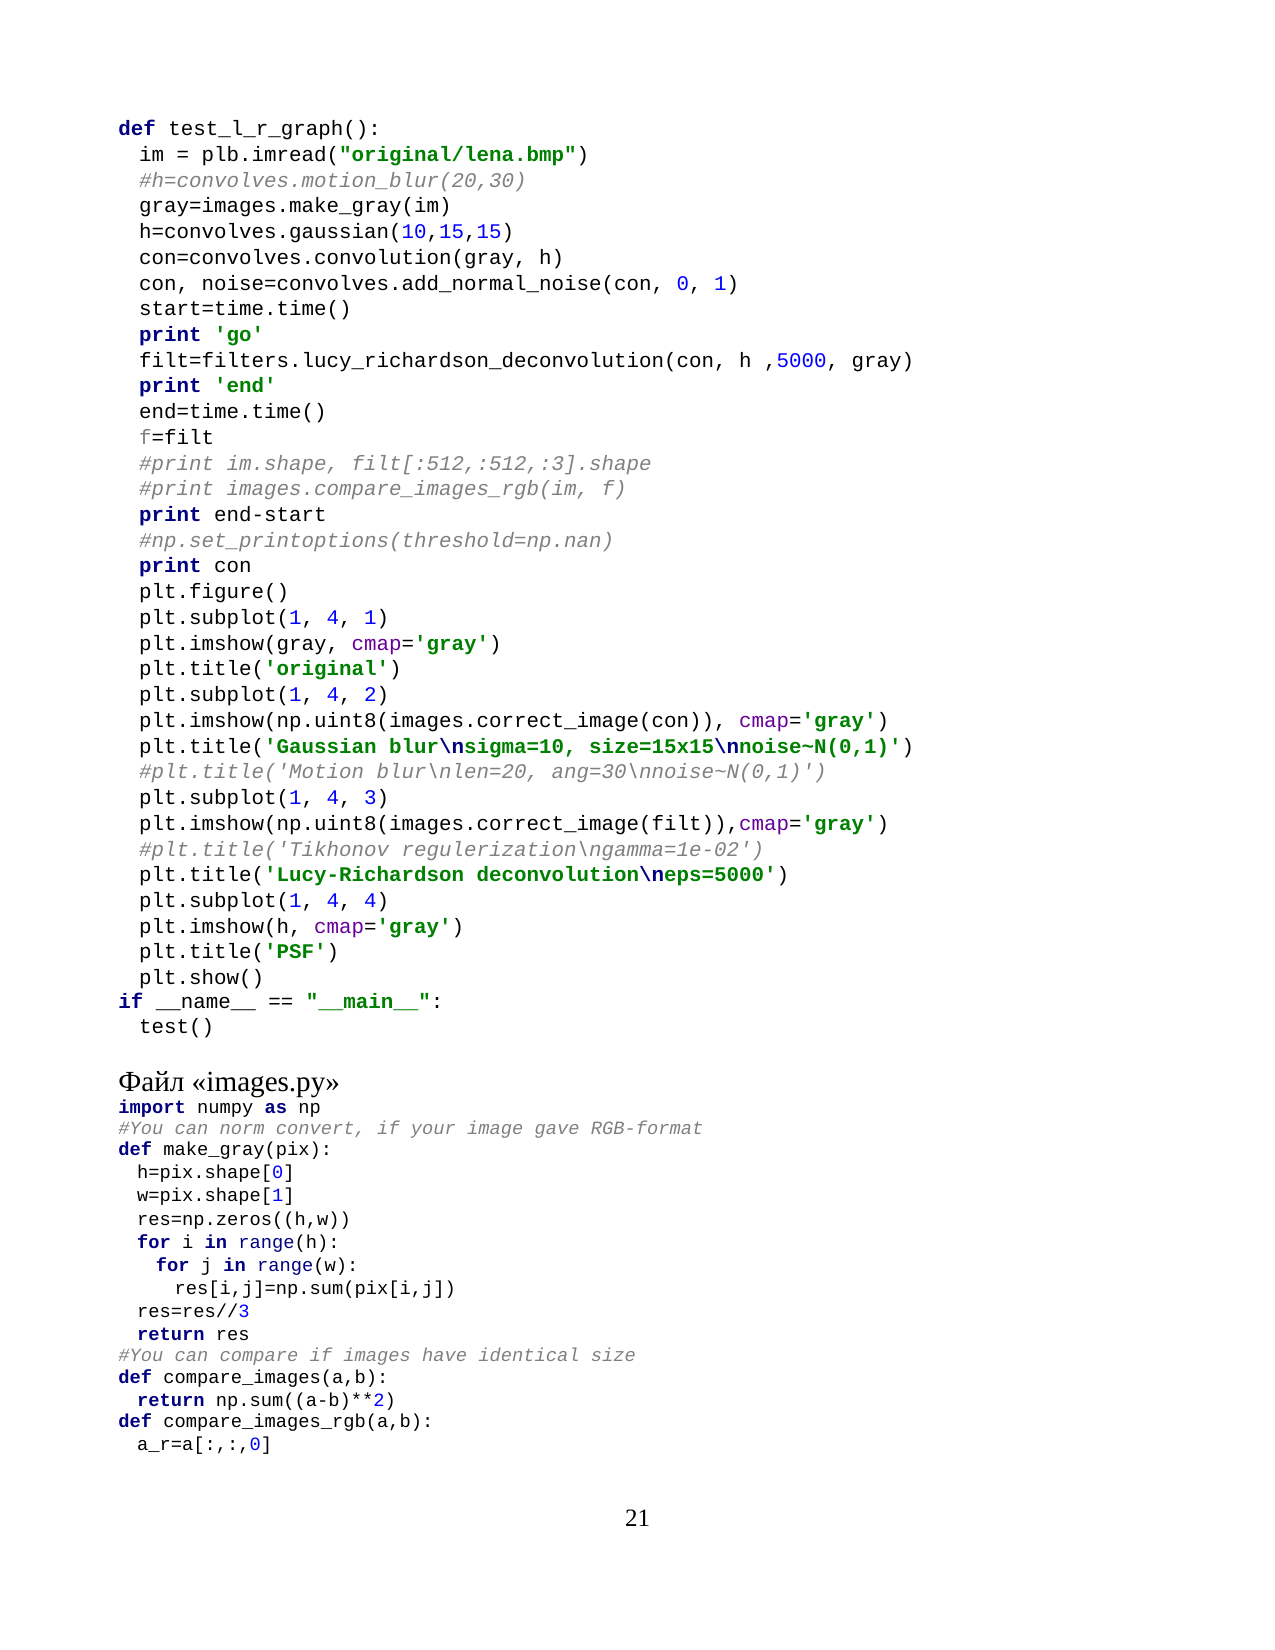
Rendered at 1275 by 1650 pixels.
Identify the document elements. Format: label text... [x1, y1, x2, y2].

text #You can compare if images have identical size [118, 1346, 1157, 1367]
text #print im.shape, filt[:512,:512,:3].shape [118, 451, 1157, 476]
text h=pix.shape[0] [118, 1161, 1157, 1184]
text res[i,j]=np.sum(pix[i,j]) [118, 1277, 1157, 1300]
text h=convolves.gaussian(10,15,15) [118, 219, 1157, 245]
text plt.title('original') [118, 656, 1157, 682]
text print 'go' [118, 322, 1157, 348]
text return np.sum((a-b)**2) [118, 1389, 1157, 1412]
text w=pix.shape[1] [118, 1184, 1157, 1207]
text plt.imshow(np.uint8(images.correct_image(filt)),cmap='gray') [118, 811, 1157, 836]
text def compare_images_rgb(a,b): [118, 1412, 1157, 1433]
text def test_l_r_graph(): [118, 118, 1157, 142]
text plt.subplot(1, 4, 3) [118, 785, 1157, 811]
text plt.show() [118, 965, 1157, 991]
text if __name__ == "__main__": [118, 991, 1157, 1014]
text plt.subplot(1, 4, 2) [118, 682, 1157, 708]
text #plt.title('Tikhonov regulerization\ngamma=1e-02') [118, 836, 1157, 862]
text res=res//3 [118, 1300, 1157, 1323]
text f=filt [118, 425, 1157, 451]
text a_r=a[:,:,0] [118, 1433, 1157, 1456]
text def make_gray(pix): [118, 1140, 1157, 1161]
text #h=convolves.motion_blur(20,30) [118, 167, 1157, 193]
text print 'end' [118, 373, 1157, 399]
text plt.title('Gaussian blur\nsigma=10, size=15x15\nnoise~N(0,1)') [118, 733, 1157, 759]
text for i in range(h): [118, 1231, 1157, 1254]
text print end-start [118, 502, 1157, 528]
text con=convolves.convolution(gray, h) [118, 245, 1157, 270]
text gray=images.make_gray(im) [118, 193, 1157, 219]
text plt.subplot(1, 4, 1) [118, 605, 1157, 631]
text im = plb.imread("original/lena.bmp") [118, 142, 1157, 167]
text return res [118, 1323, 1157, 1346]
text def compare_images(a,b): [118, 1367, 1157, 1389]
text plt.imshow(np.uint8(images.correct_image(con)), cmap='gray') [118, 708, 1157, 733]
text #plt.title('Motion blur\nlen=20, ang=30\nnoise~N(0,1)') [118, 759, 1157, 785]
text plt.imshow(gray, cmap='gray') [118, 631, 1157, 656]
text end=time.time() [118, 399, 1157, 425]
text #np.set_printoptions(threshold=np.nan) [118, 528, 1157, 553]
text plt.title('Lucy-Richardson deconvolution\neps=5000') [118, 862, 1157, 888]
text res=np.zeros((h,w)) [118, 1207, 1157, 1231]
text for j in range(w): [118, 1254, 1157, 1277]
text plt.imshow(h, cmap='gray') [118, 914, 1157, 939]
text test() [118, 1014, 1157, 1040]
text #print images.compare_images_rgb(im, f) [118, 476, 1157, 502]
text #You can norm convert, if your image gave RGB-format [118, 1119, 1157, 1140]
text filt=filters.lucy_richardson_deconvolution(con, h ,5000, gray) [118, 348, 1157, 373]
text con, noise=convolves.add_normal_noise(con, 0, 1) [118, 270, 1157, 296]
text start=time.time() [118, 296, 1157, 322]
text print con [118, 553, 1157, 579]
text plt.figure() [118, 579, 1157, 605]
text Файл «images.py» [118, 1064, 1157, 1097]
text plt.subplot(1, 4, 4) [118, 888, 1157, 914]
text plt.title('PSF') [118, 939, 1157, 965]
text import numpy as np [118, 1097, 1157, 1119]
